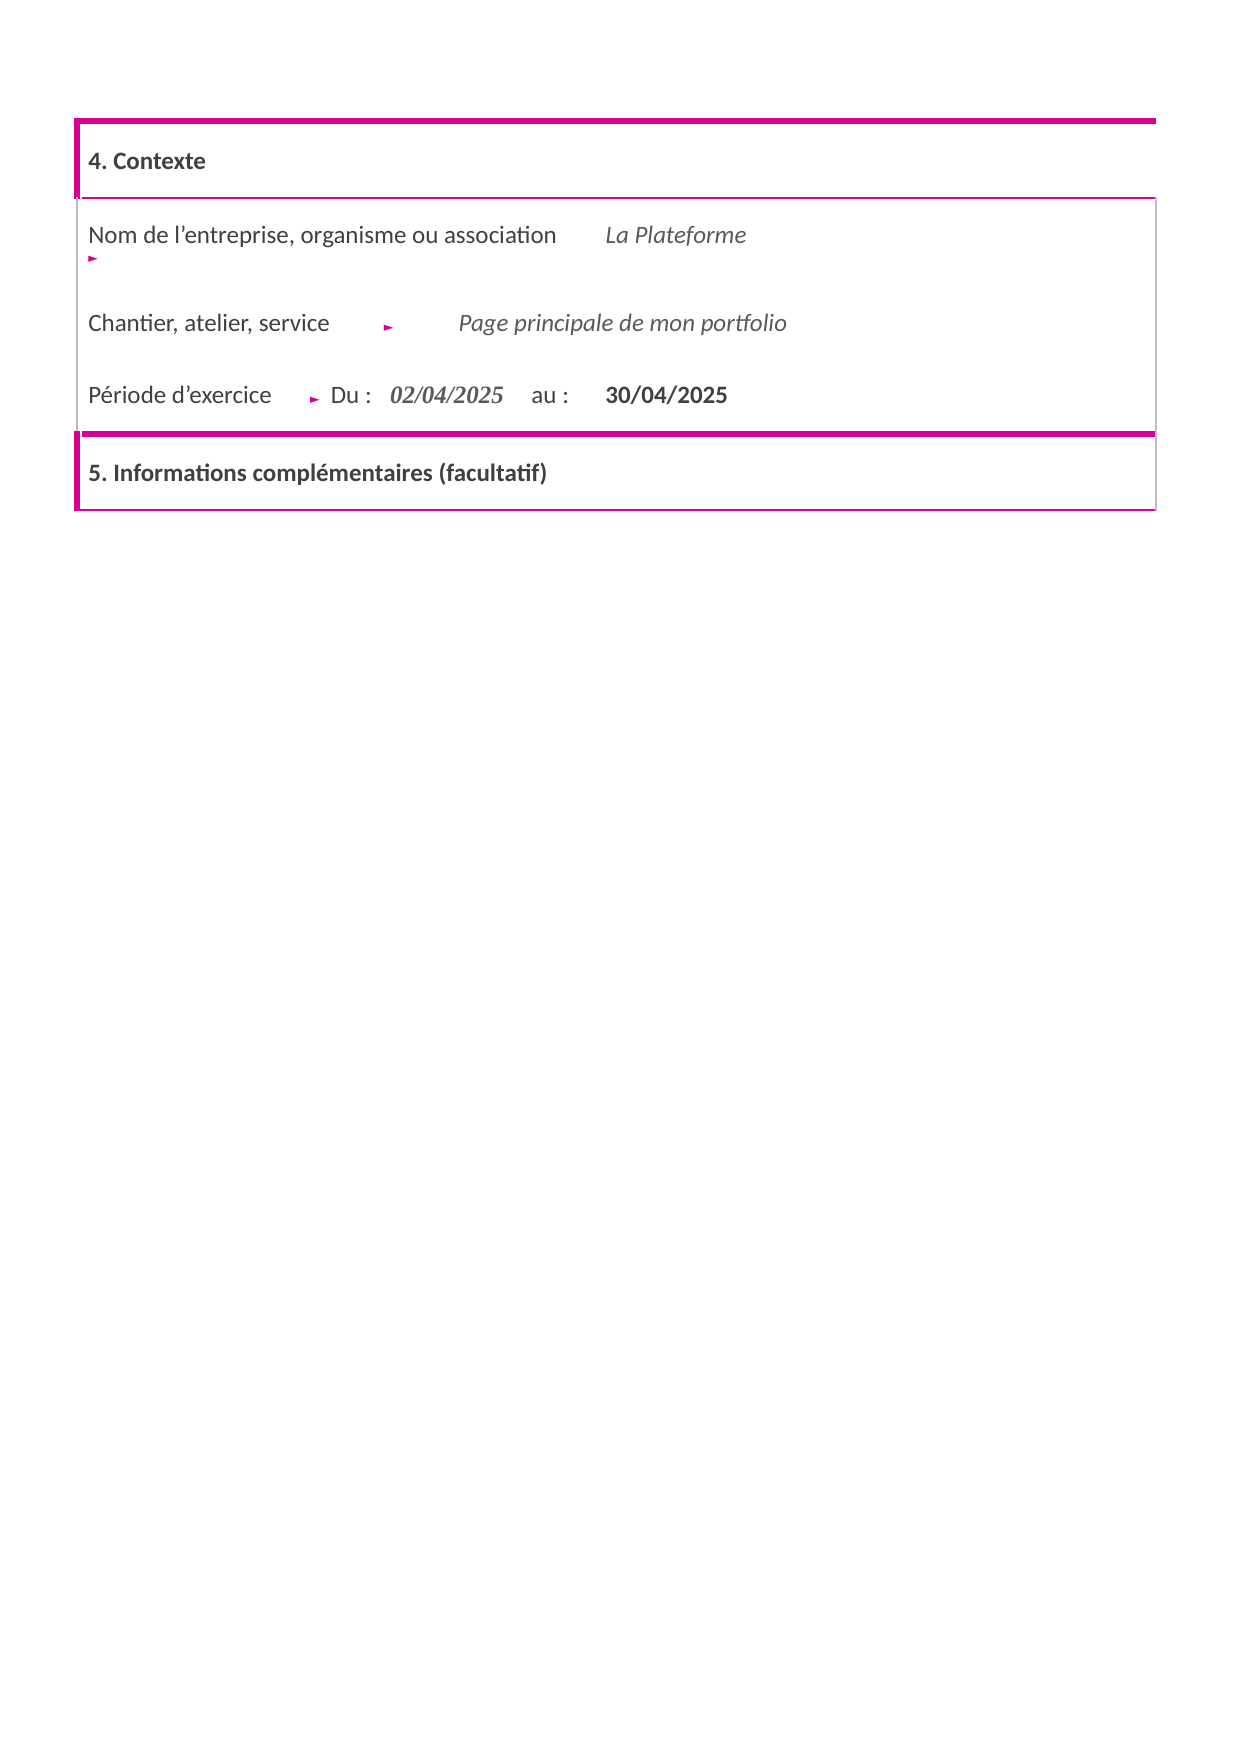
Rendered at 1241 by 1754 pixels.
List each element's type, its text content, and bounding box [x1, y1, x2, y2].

table_cell Chantier, atelier, service ► [78, 286, 447, 358]
table_cell Page principale de mon portfolio [447, 286, 1155, 358]
table_cell La Plateforme [581, 199, 1155, 286]
table_cell Période d’exercice ► Du : 02/04/2025 au : 30/04/2025 [78, 358, 1155, 431]
table_header 4. Contexte [80, 124, 1156, 197]
table_cell 5. Informations complémentaires (facultatif) [80, 431, 1155, 509]
table_cell Nom de l’entreprise, organisme ou association ► [78, 197, 581, 286]
